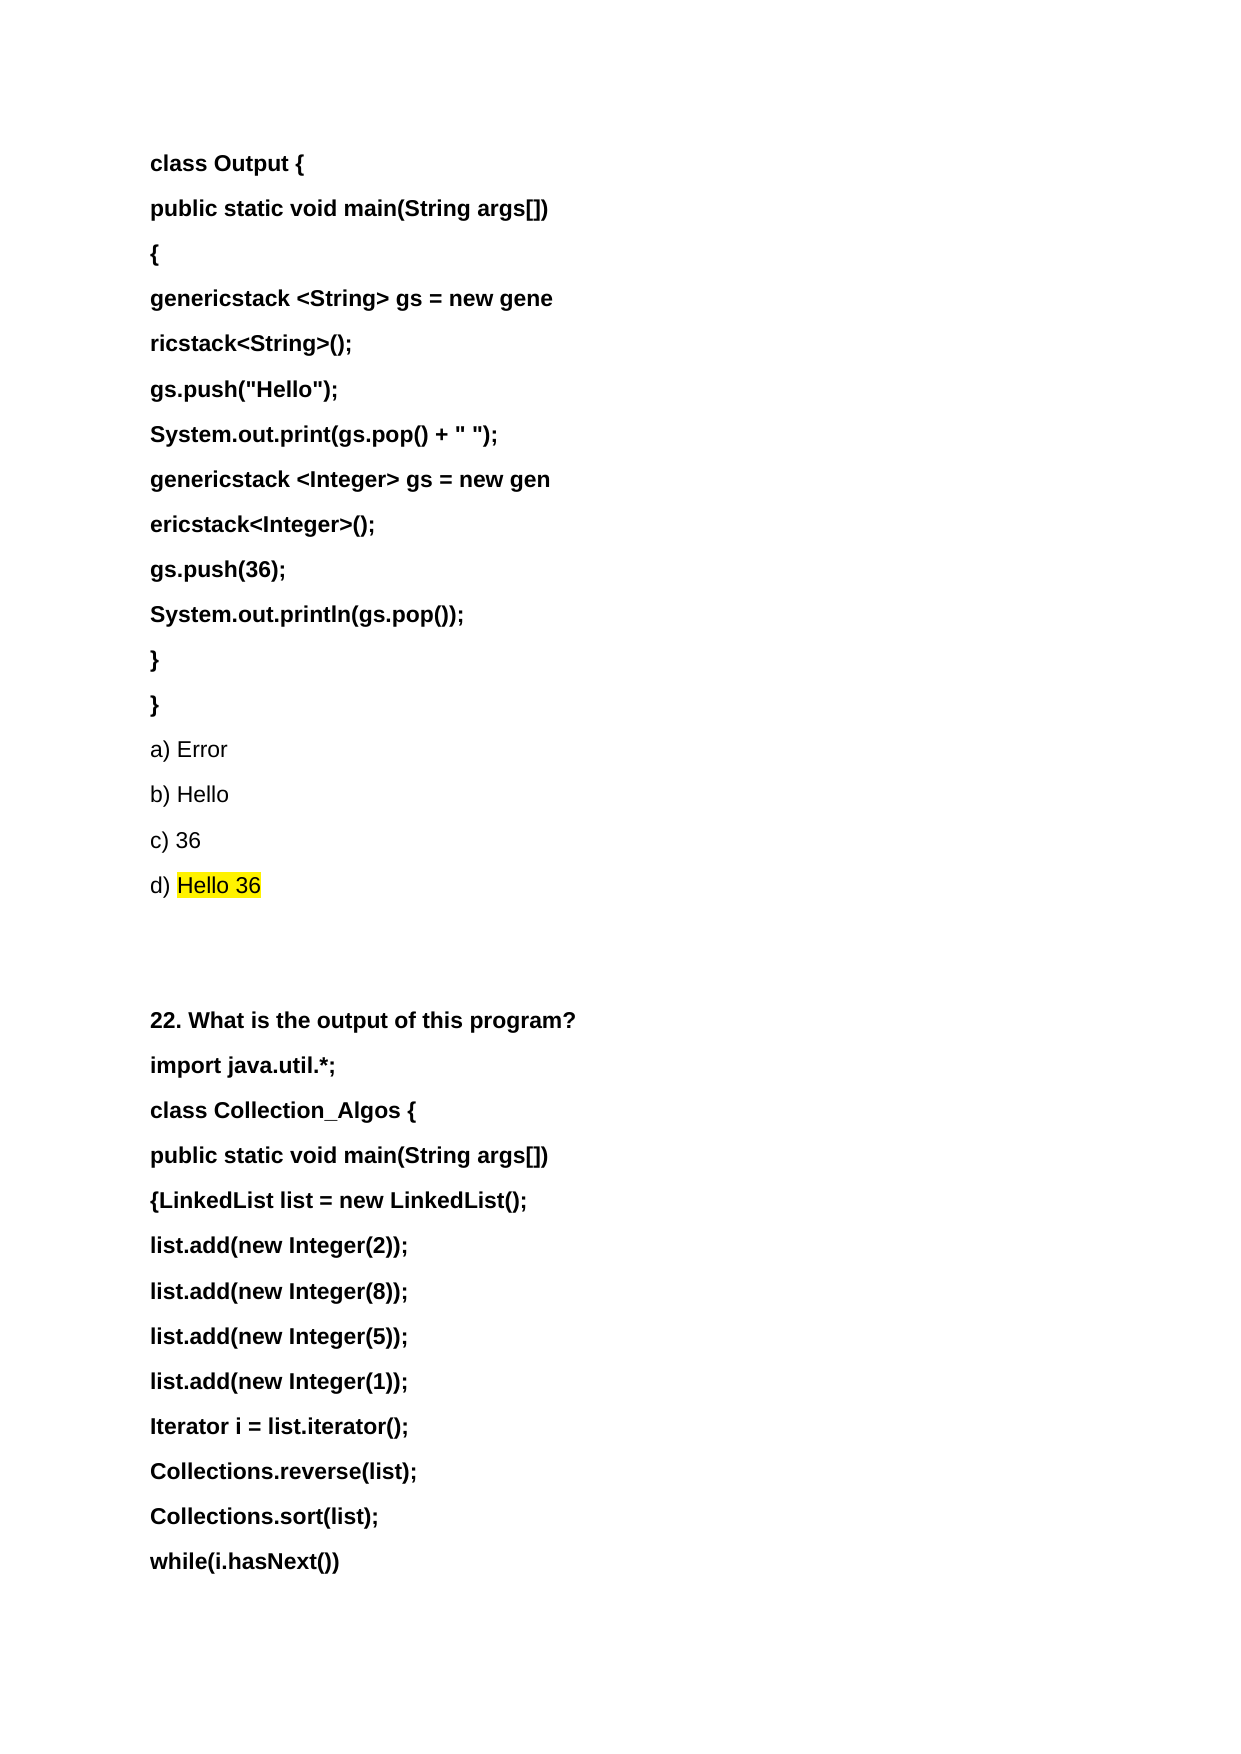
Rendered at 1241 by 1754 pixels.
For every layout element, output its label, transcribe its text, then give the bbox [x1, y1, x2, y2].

text class Output { [150, 150, 1090, 176]
text } [150, 691, 1090, 718]
text list.add(new Integer(2)); [150, 1232, 1090, 1259]
text { [150, 240, 1090, 267]
text 22. What is the output of this program? [150, 1007, 1090, 1033]
text Collections.reverse(list); [150, 1458, 1090, 1484]
text } [150, 646, 1090, 672]
text list.add(new Integer(1)); [150, 1368, 1090, 1394]
text ricstack<String>(); [150, 330, 1090, 357]
text Iterator i = list.iterator(); [150, 1413, 1090, 1439]
text public static void main(String args[]) [150, 1142, 1090, 1169]
text {LinkedList list = new LinkedList(); [150, 1187, 1090, 1214]
text while(i.hasNext()) [150, 1548, 1090, 1574]
text genericstack <String> gs = new gene [150, 285, 1090, 312]
text list.add(new Integer(8)); [150, 1278, 1090, 1304]
text System.out.print(gs.pop() + " "); [150, 421, 1090, 447]
text System.out.println(gs.pop()); [150, 601, 1090, 627]
text gs.push("Hello"); [150, 376, 1090, 402]
text a) Error [150, 736, 1090, 763]
text gs.push(36); [150, 556, 1090, 582]
text Collections.sort(list); [150, 1503, 1090, 1529]
text import java.util.*; [150, 1052, 1090, 1078]
text list.add(new Integer(5)); [150, 1323, 1090, 1349]
text d) Hello 36 [150, 872, 1090, 898]
text public static void main(String args[]) [150, 195, 1090, 221]
text c) 36 [150, 827, 1090, 853]
text b) Hello [150, 781, 1090, 808]
text ericstack<Integer>(); [150, 511, 1090, 537]
text class Collection_Algos { [150, 1097, 1090, 1123]
text genericstack <Integer> gs = new gen [150, 466, 1090, 492]
